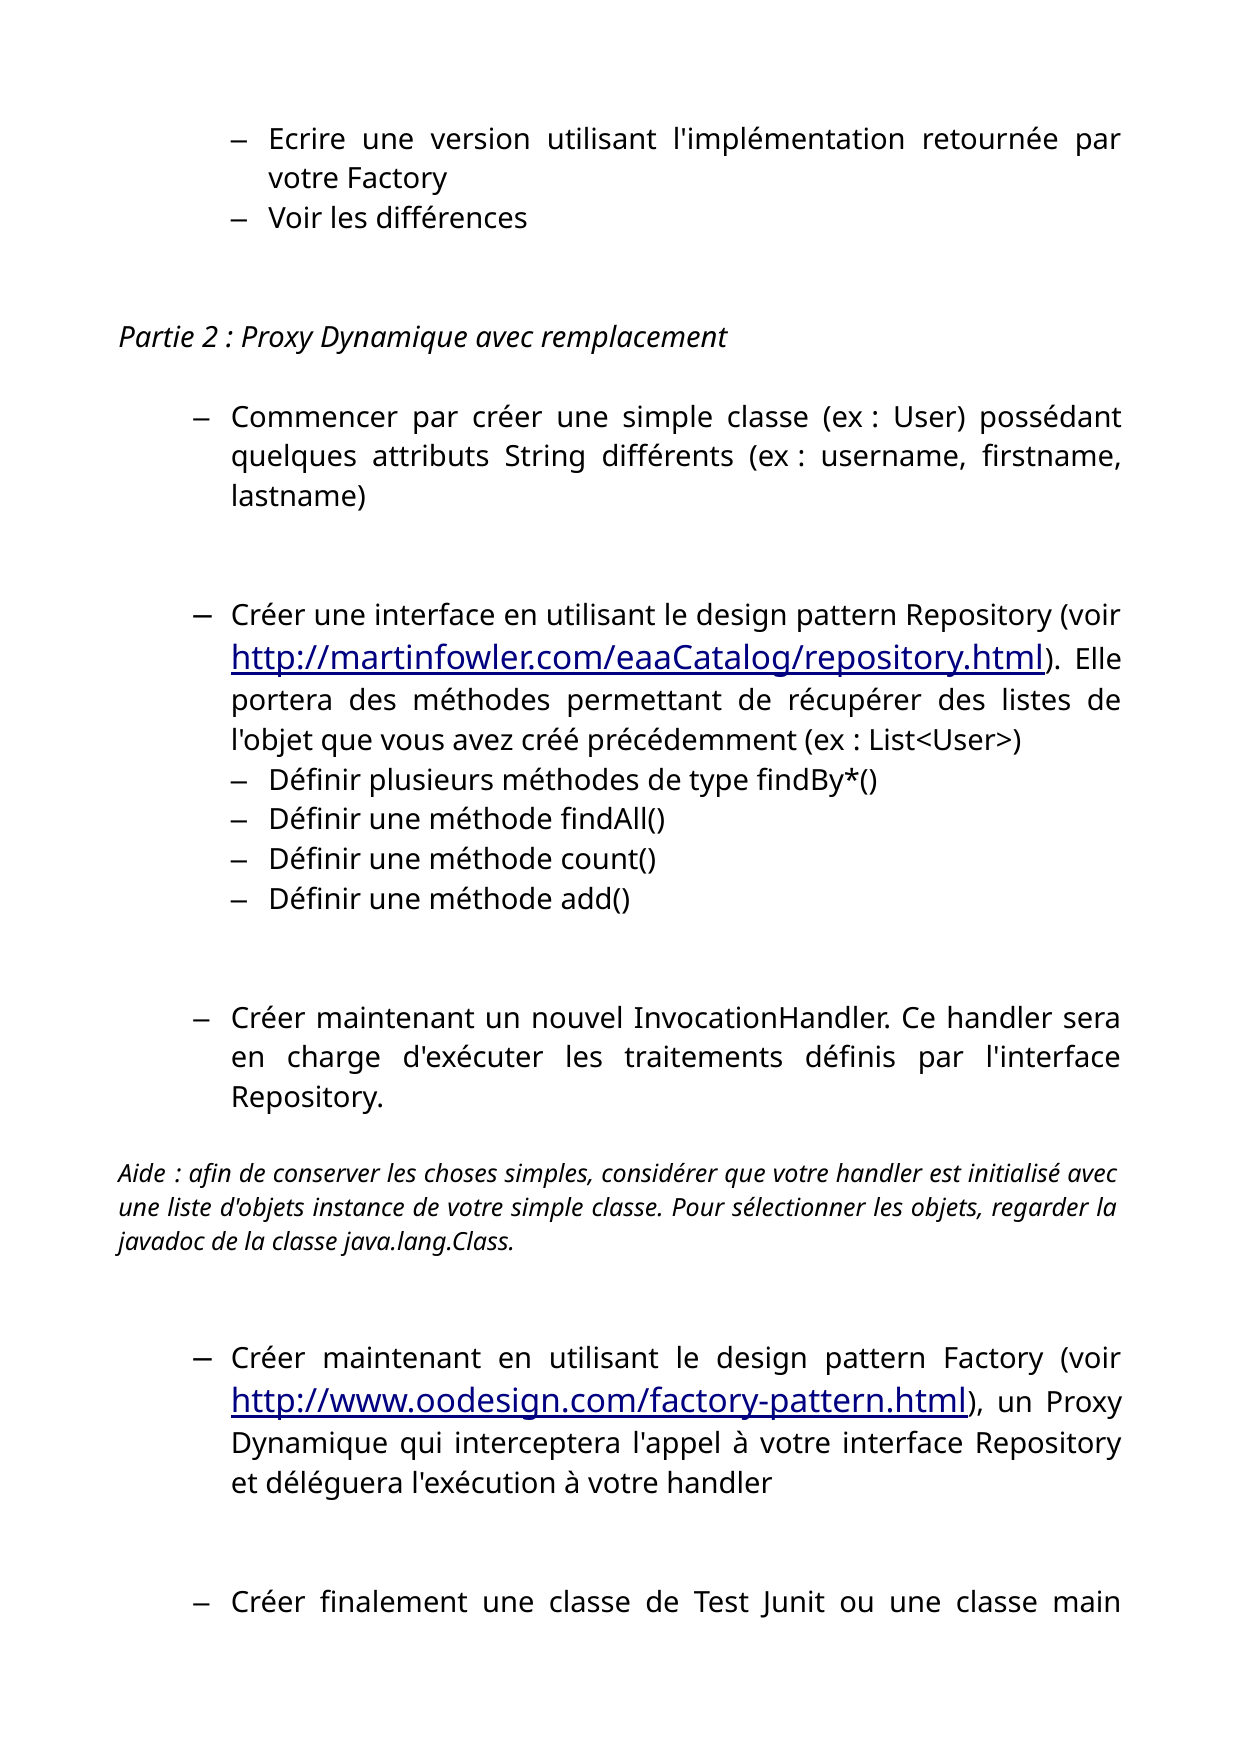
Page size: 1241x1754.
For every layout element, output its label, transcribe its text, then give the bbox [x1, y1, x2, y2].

text Aide : afin de conserver les choses simples, considérer que votre handler est initialisé avec une liste d'objets instance de votre simple classe. Pour sélectionner les objets, regarder la javadoc de la classe java.lang.Class. [118, 1156, 1122, 1258]
list Ecrire une version utilisant l'implémentation retournée par votre Factory [231, 118, 1122, 197]
list Définir plusieurs méthodes de type findBy*() [231, 759, 1122, 798]
list Commencer par créer une simple classe (ex : User) possédant quelques attributs String différents (ex : username, firstname, lastname) [193, 396, 1122, 515]
list Créer une interface en utilisant le design pattern Repository (voir http://martinfowler.com/eaaCatalog/repository.html). Elle portera des méthodes permettant de récupérer des listes de l'objet que vous avez créé précédemment (ex : List<User>) [193, 594, 1122, 759]
list Définir une méthode count() [231, 838, 1122, 878]
text Partie 2 : Proxy Dynamique avec remplacement [118, 317, 1122, 356]
list Créer maintenant un nouvel InvocationHandler. Ce handler sera en charge d'exécuter les traitements définis par l'interface Repository. [193, 997, 1122, 1116]
list Créer finalement une classe de Test Junit ou une classe main [193, 1581, 1122, 1621]
list Définir une méthode add() [231, 878, 1122, 918]
list Définir une méthode findAll() [231, 798, 1122, 838]
list Créer maintenant en utilisant le design pattern Factory (voir http://www.oodesign.com/factory-pattern.html), un Proxy Dynamique qui interceptera l'appel à votre interface Repository et déléguera l'exécution à votre handler [193, 1337, 1122, 1502]
list Voir les différences [231, 197, 1122, 237]
